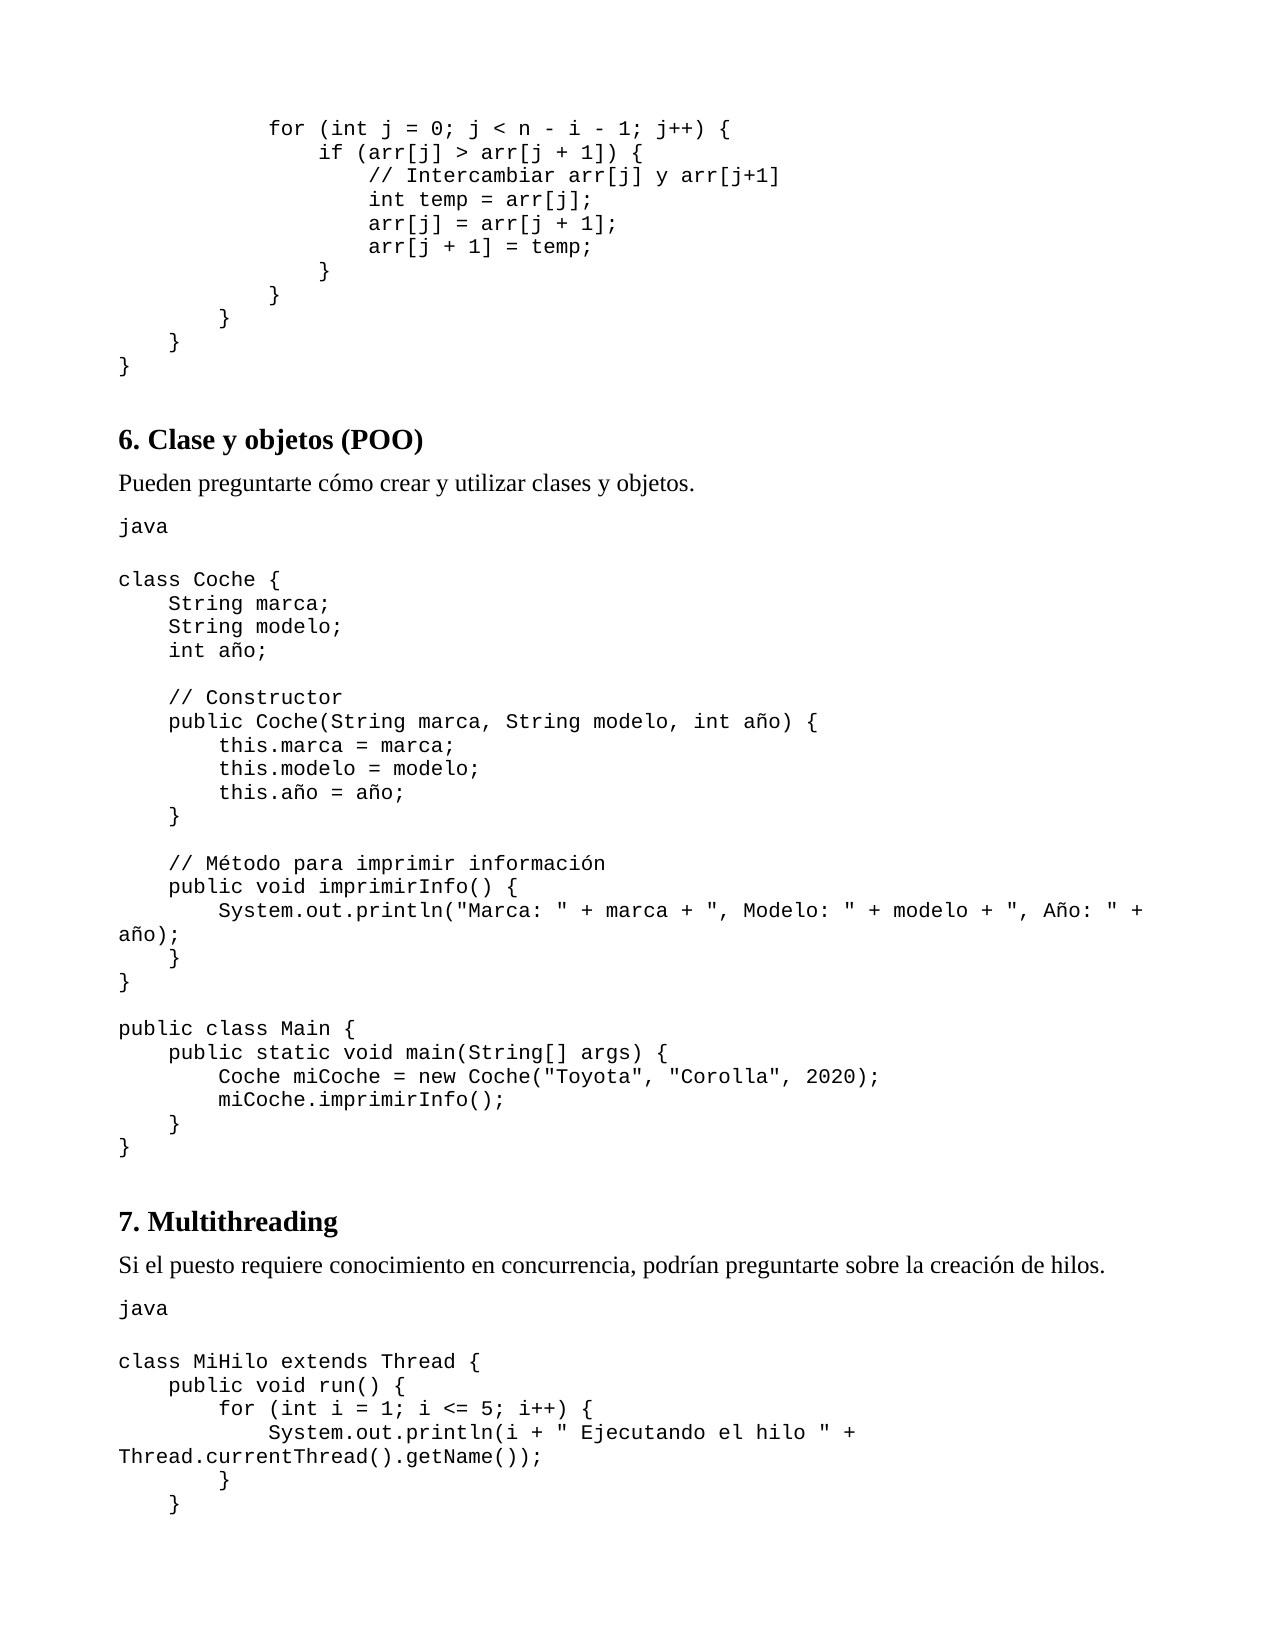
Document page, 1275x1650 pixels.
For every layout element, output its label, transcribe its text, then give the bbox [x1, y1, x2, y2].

subtitle 6. Clase y objetos (POO) [118, 422, 1157, 456]
text System.out.println(i + " Ejecutando el hilo " + Thread.currentThread().getName()); [118, 1422, 1157, 1469]
text } [118, 307, 1157, 331]
text this.marca = marca; [118, 734, 1157, 758]
text public class Main { [118, 1018, 1157, 1042]
text this.modelo = modelo; [118, 758, 1157, 782]
text public void run() { [118, 1375, 1157, 1398]
text public static void main(String[] args) { [118, 1042, 1157, 1066]
subtitle 7. Multithreading [118, 1204, 1157, 1238]
text } [118, 284, 1157, 307]
text public Coche(String marca, String modelo, int año) { [118, 711, 1157, 734]
text public void imprimirInfo() { [118, 876, 1157, 900]
text arr[j + 1] = temp; [118, 236, 1157, 260]
text // Intercambiar arr[j] y arr[j+1] [118, 165, 1157, 189]
text System.out.println("Marca: " + marca + ", Modelo: " + modelo + ", Año: " + año); [118, 900, 1157, 947]
text } [118, 1113, 1157, 1137]
text Si el puesto requiere conocimiento en concurrencia, podrían preguntarte sobre la creación de hilos. [118, 1250, 1157, 1279]
text java [118, 516, 1157, 539]
text java [118, 1298, 1157, 1322]
text int año; [118, 640, 1157, 664]
text class MiHilo extends Thread { [118, 1351, 1157, 1375]
text } [118, 806, 1157, 829]
text miCoche.imprimirInfo(); [118, 1089, 1157, 1113]
text if (arr[j] > arr[j + 1]) { [118, 142, 1157, 165]
text } [118, 354, 1157, 378]
text this.año = año; [118, 782, 1157, 806]
text arr[j] = arr[j + 1]; [118, 213, 1157, 236]
text } [118, 947, 1157, 971]
text } [118, 971, 1157, 995]
text String marca; [118, 593, 1157, 616]
text class Coche { [118, 569, 1157, 593]
text } [118, 1493, 1157, 1517]
text // Método para imprimir información [118, 853, 1157, 876]
text } [118, 1137, 1157, 1160]
text for (int j = 0; j < n - i - 1; j++) { [118, 118, 1157, 142]
text Coche miCoche = new Coche("Toyota", "Corolla", 2020); [118, 1066, 1157, 1089]
text } [118, 1469, 1157, 1493]
text for (int i = 1; i <= 5; i++) { [118, 1398, 1157, 1422]
text Pueden preguntarte cómo crear y utilizar clases y objetos. [118, 468, 1157, 497]
text } [118, 331, 1157, 354]
text // Constructor [118, 687, 1157, 711]
text } [118, 260, 1157, 284]
text String modelo; [118, 616, 1157, 640]
text int temp = arr[j]; [118, 189, 1157, 213]
